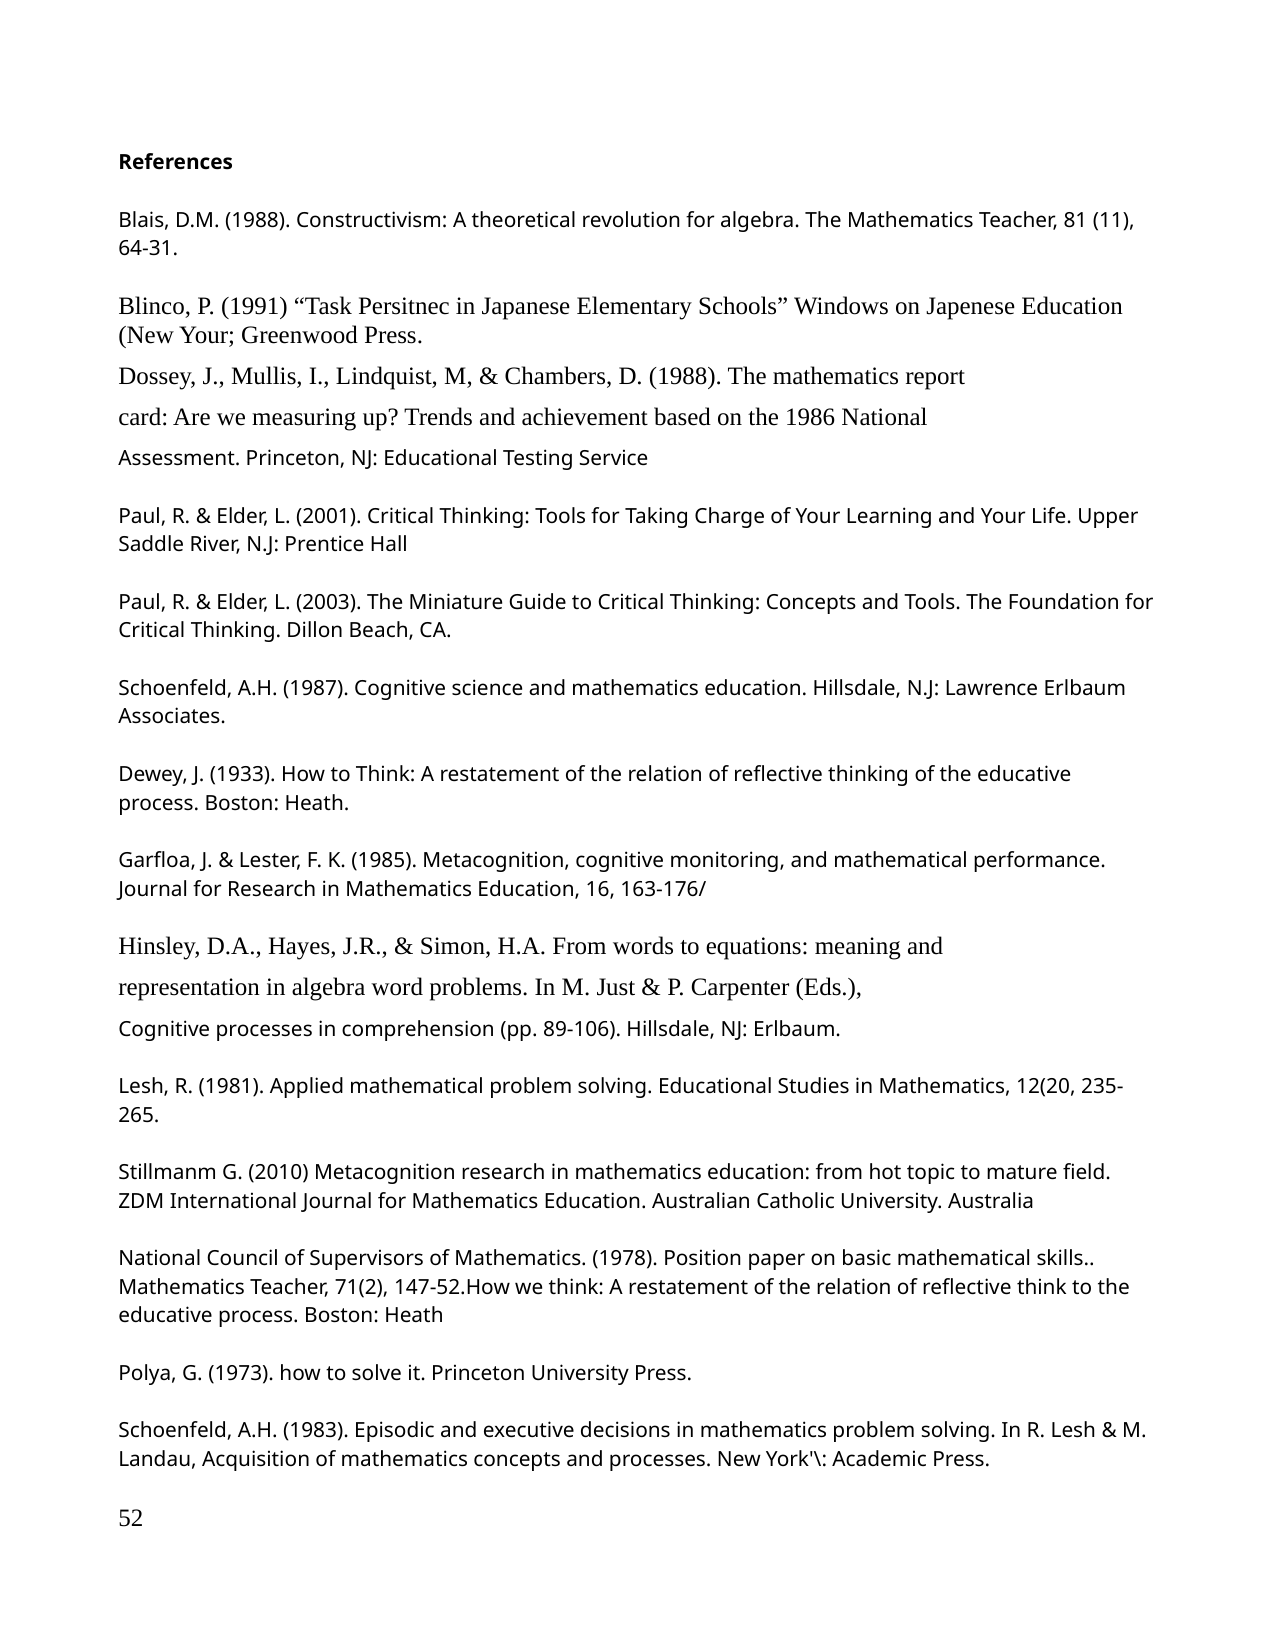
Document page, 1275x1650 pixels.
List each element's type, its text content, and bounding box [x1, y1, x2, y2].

text Polya, G. (1973). how to solve it. Princeton University Press. [118, 1358, 1157, 1386]
text Blais, D.M. (1988). Constructivism: A theoretical revolution for algebra. The Mathematics Teacher, 81 (11), 64-31. [118, 205, 1157, 262]
text Blinco, P. (1991) “Task Persitnec in Japanese Elementary Schools” Windows on Japenese Education (New Your; Greenwood Press. [118, 291, 1157, 348]
text representation in algebra word problems. In M. Just & P. Carpenter (Eds.), [118, 972, 1157, 1001]
text Assessment. Princeton, NJ: Educational Testing Service [118, 443, 1157, 472]
text Schoenfeld, A.H. (1983). Episodic and executive decisions in mathematics problem solving. In R. Lesh & M. Landau, Acquisition of mathematics concepts and processes. New York'\: Academic Press. [118, 1416, 1157, 1472]
text National Council of Supervisors of Mathematics. (1978). Position paper on basic mathematical skills.. Mathematics Teacher, 71(2), 147-52.How we think: A restatement of the relation of reflective think to the educative process. Boston: Heath [118, 1243, 1157, 1329]
text Hinsley, D.A., Hayes, J.R., & Simon, H.A. From words to equations: meaning and [118, 931, 1157, 960]
text Lesh, R. (1981). Applied mathematical problem solving. Educational Studies in Mathematics, 12(20, 235-265. [118, 1071, 1157, 1128]
text Schoenfeld, A.H. (1987). Cognitive science and mathematics education. Hillsdale, N.J: Lawrence Erlbaum Associates. [118, 673, 1157, 730]
text Paul, R. & Elder, L. (2003). The Miniature Guide to Critical Thinking: Concepts and Tools. The Foundation for Critical Thinking. Dillon Beach, CA. [118, 587, 1157, 644]
text Paul, R. & Elder, L. (2001). Critical Thinking: Tools for Taking Charge of Your Learning and Your Life. Upper Saddle River, N.J: Prentice Hall [118, 501, 1157, 558]
text Dossey, J., Mullis, I., Lindquist, M, & Chambers, D. (1988). The mathematics report [118, 361, 1157, 390]
text Cognitive processes in comprehension (pp. 89-106). Hillsdale, NJ: Erlbaum. [118, 1014, 1157, 1042]
text References [118, 147, 1157, 176]
text Garfloa, J. & Lester, F. K. (1985). Metacognition, cognitive monitoring, and mathematical performance. Journal for Research in Mathematics Education, 16, 163-176/ [118, 845, 1157, 902]
text card: Are we measuring up? Trends and achievement based on the 1986 National [118, 402, 1157, 431]
text Stillmanm G. (2010) Metacognition research in mathematics education: from hot topic to mature field. ZDM International Journal for Mathematics Education. Australian Catholic University. Australia [118, 1157, 1157, 1214]
text Dewey, J. (1933). How to Think: A restatement of the relation of reflective thinking of the educative process. Boston: Heath. [118, 759, 1157, 816]
